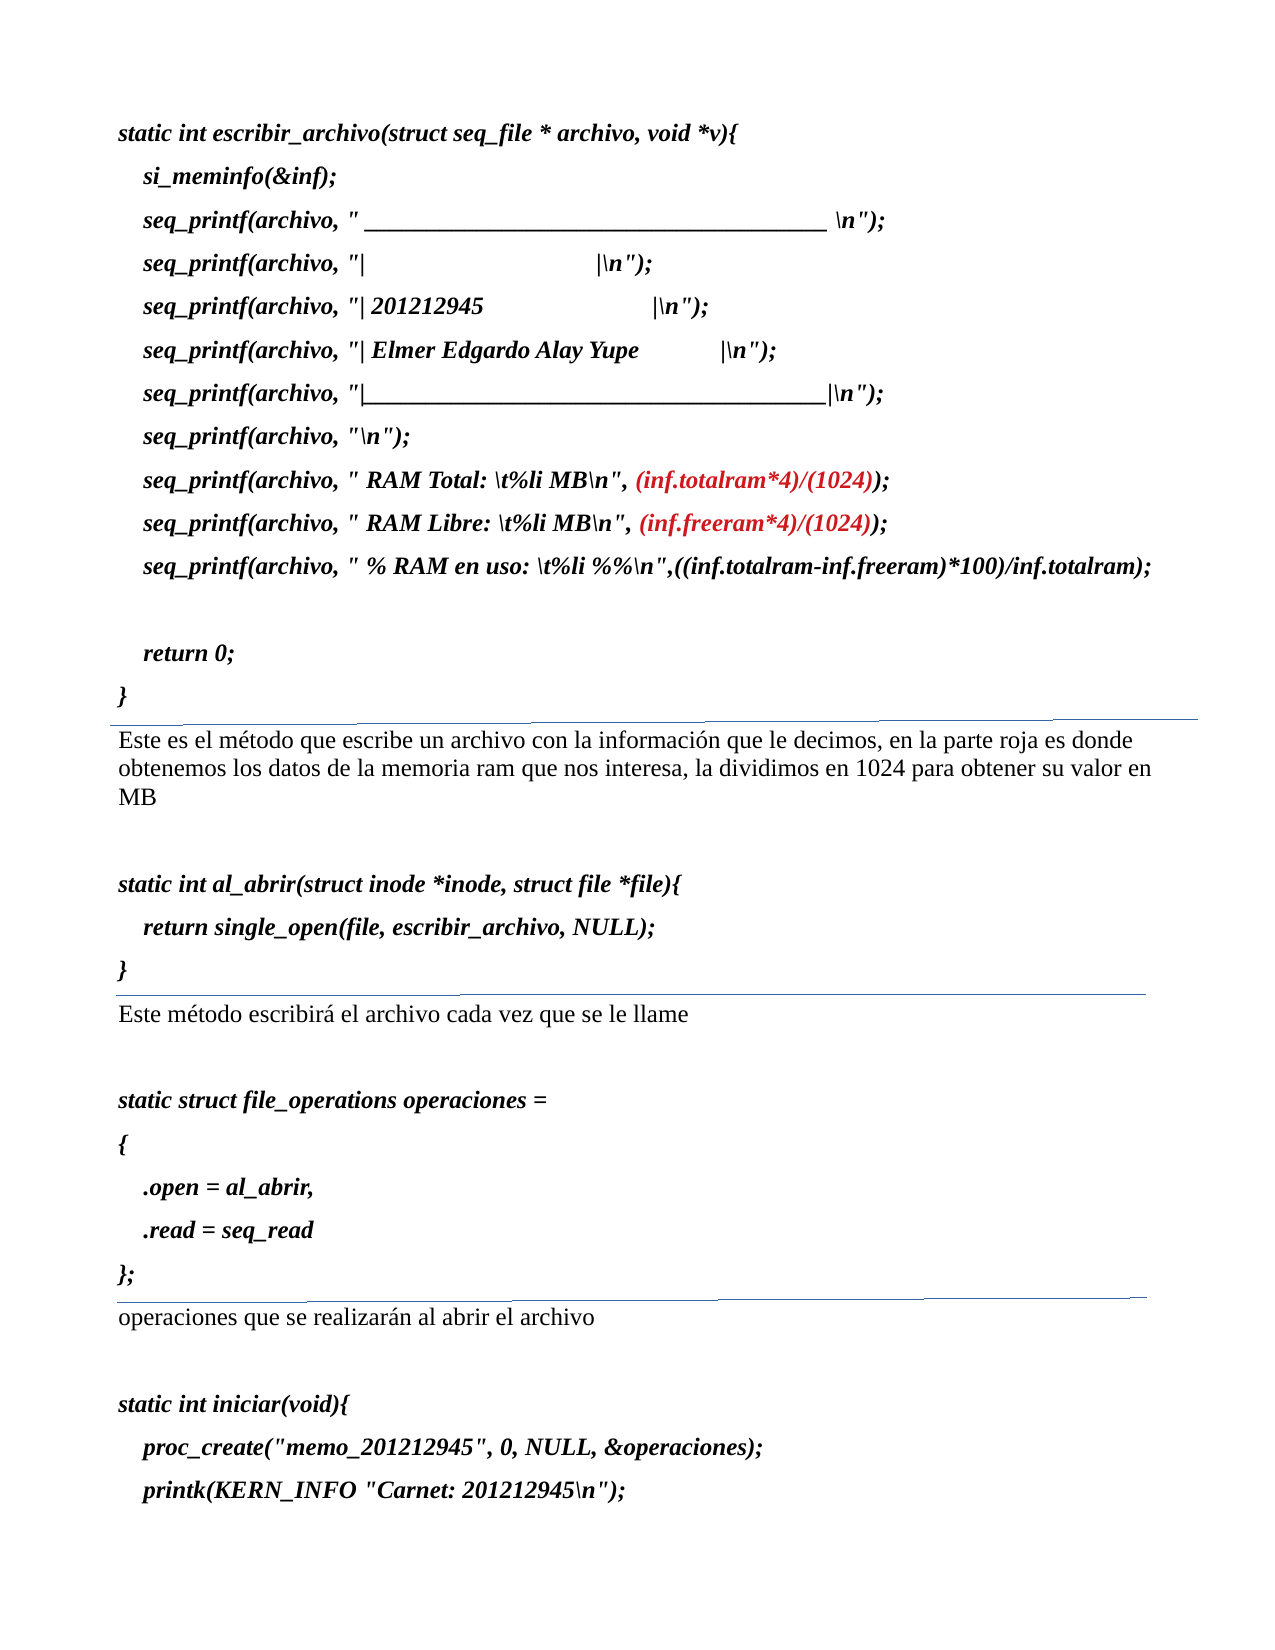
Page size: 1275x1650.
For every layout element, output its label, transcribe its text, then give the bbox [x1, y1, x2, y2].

text static int escribir_archivo(struct seq_file * archivo, void *v){ [118, 118, 1157, 147]
text seq_printf(archivo, " RAM Total: \t%li MB\n", (inf.totalram*4)/(1024)); [118, 465, 1157, 493]
text seq_printf(archivo, " _____________________________________ \n"); [118, 205, 1157, 233]
text seq_printf(archivo, "| 201212945 |\n"); [118, 291, 1157, 320]
text static int iniciar(void){ [118, 1389, 1157, 1418]
text Este método escribirá el archivo cada vez que se le llame [118, 999, 1157, 1028]
text static struct file_operations operaciones = [118, 1086, 1157, 1114]
text seq_printf(archivo, " RAM Libre: \t%li MB\n", (inf.freeram*4)/(1024)); [118, 508, 1157, 537]
text proc_create("memo_201212945", 0, NULL, &operaciones); [118, 1432, 1157, 1461]
text si_meminfo(&inf); [118, 161, 1157, 190]
text return 0; [118, 638, 1157, 667]
text } [118, 681, 1157, 710]
text static int al_abrir(struct inode *inode, struct file *file){ [118, 869, 1157, 898]
text seq_printf(archivo, "\n"); [118, 421, 1157, 450]
text seq_printf(archivo, "| |\n"); [118, 248, 1157, 277]
text Este es el método que escribe un archivo con la información que le decimos, en la parte roja es donde obtenemos los datos de la memoria ram que nos interesa, la dividimos en 1024 para obtener su valor en MB [118, 725, 1157, 811]
text seq_printf(archivo, "| Elmer Edgardo Alay Yupe |\n"); [118, 335, 1157, 363]
text .read = seq_read [118, 1216, 1157, 1244]
text } [118, 956, 1157, 984]
text seq_printf(archivo, "|_____________________________________|\n"); [118, 378, 1157, 407]
text printk(KERN_INFO "Carnet: 201212945\n"); [118, 1476, 1157, 1504]
text seq_printf(archivo, " % RAM en uso: \t%li %%\n",((inf.totalram-inf.freeram)*100)/inf.totalram); [118, 551, 1157, 580]
text operaciones que se realizarán al abrir el archivo [118, 1302, 1157, 1331]
text { [118, 1129, 1157, 1158]
text return single_open(file, escribir_archivo, NULL); [118, 912, 1157, 941]
text .open = al_abrir, [118, 1172, 1157, 1201]
text }; [118, 1259, 1157, 1288]
